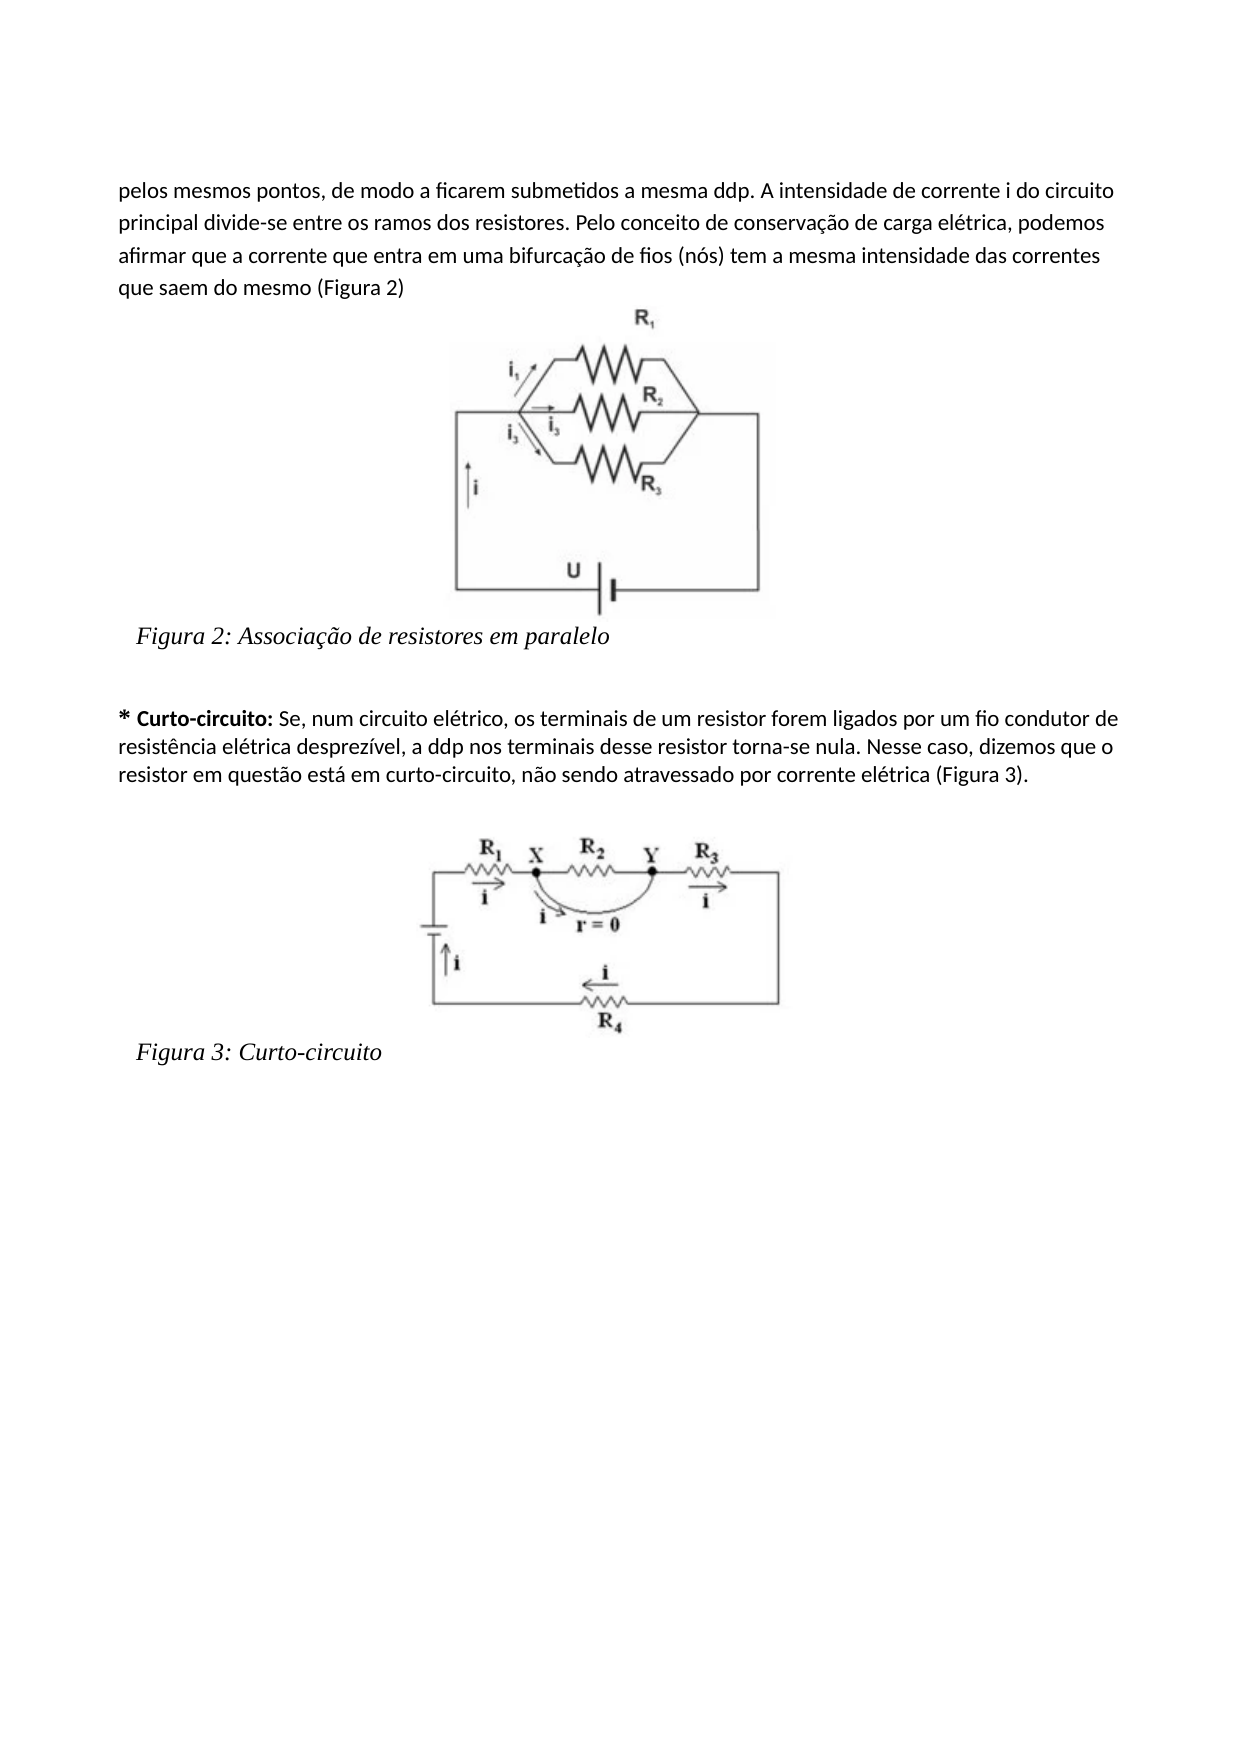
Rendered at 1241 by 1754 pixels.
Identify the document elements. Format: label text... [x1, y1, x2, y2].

text * Curto-circuito: Se, num circuito elétrico, os terminais de um resistor forem ligados por um fio condutor de resistência elétrica desprezível, a ddp nos terminais desse resistor torna-se nula. Nesse caso, dizemos que o resistor em questão está em curto-circuito, não sendo atravessado por corrente elétrica (Figura 3). [118, 703, 1122, 788]
picture [135, 831, 1105, 1038]
text pelos mesmos pontos, de modo a ficarem submetidos a mesma ddp. A intensidade de corrente i do circuito principal divide-se entre os ramos dos resistores. Pelo conceito de conservação de carga elétrica, podemos afirmar que a corrente que entra em uma bifurcação de fios (nós) tem a mesma intensidade das correntes que saem do mesmo (Figura 2) [118, 176, 1122, 301]
picture [125, 305, 1094, 622]
text Figura 2: Associação de resistores em paralelo [136, 334, 1104, 650]
text Figura 3: Curto-circuito [136, 1038, 1104, 1066]
